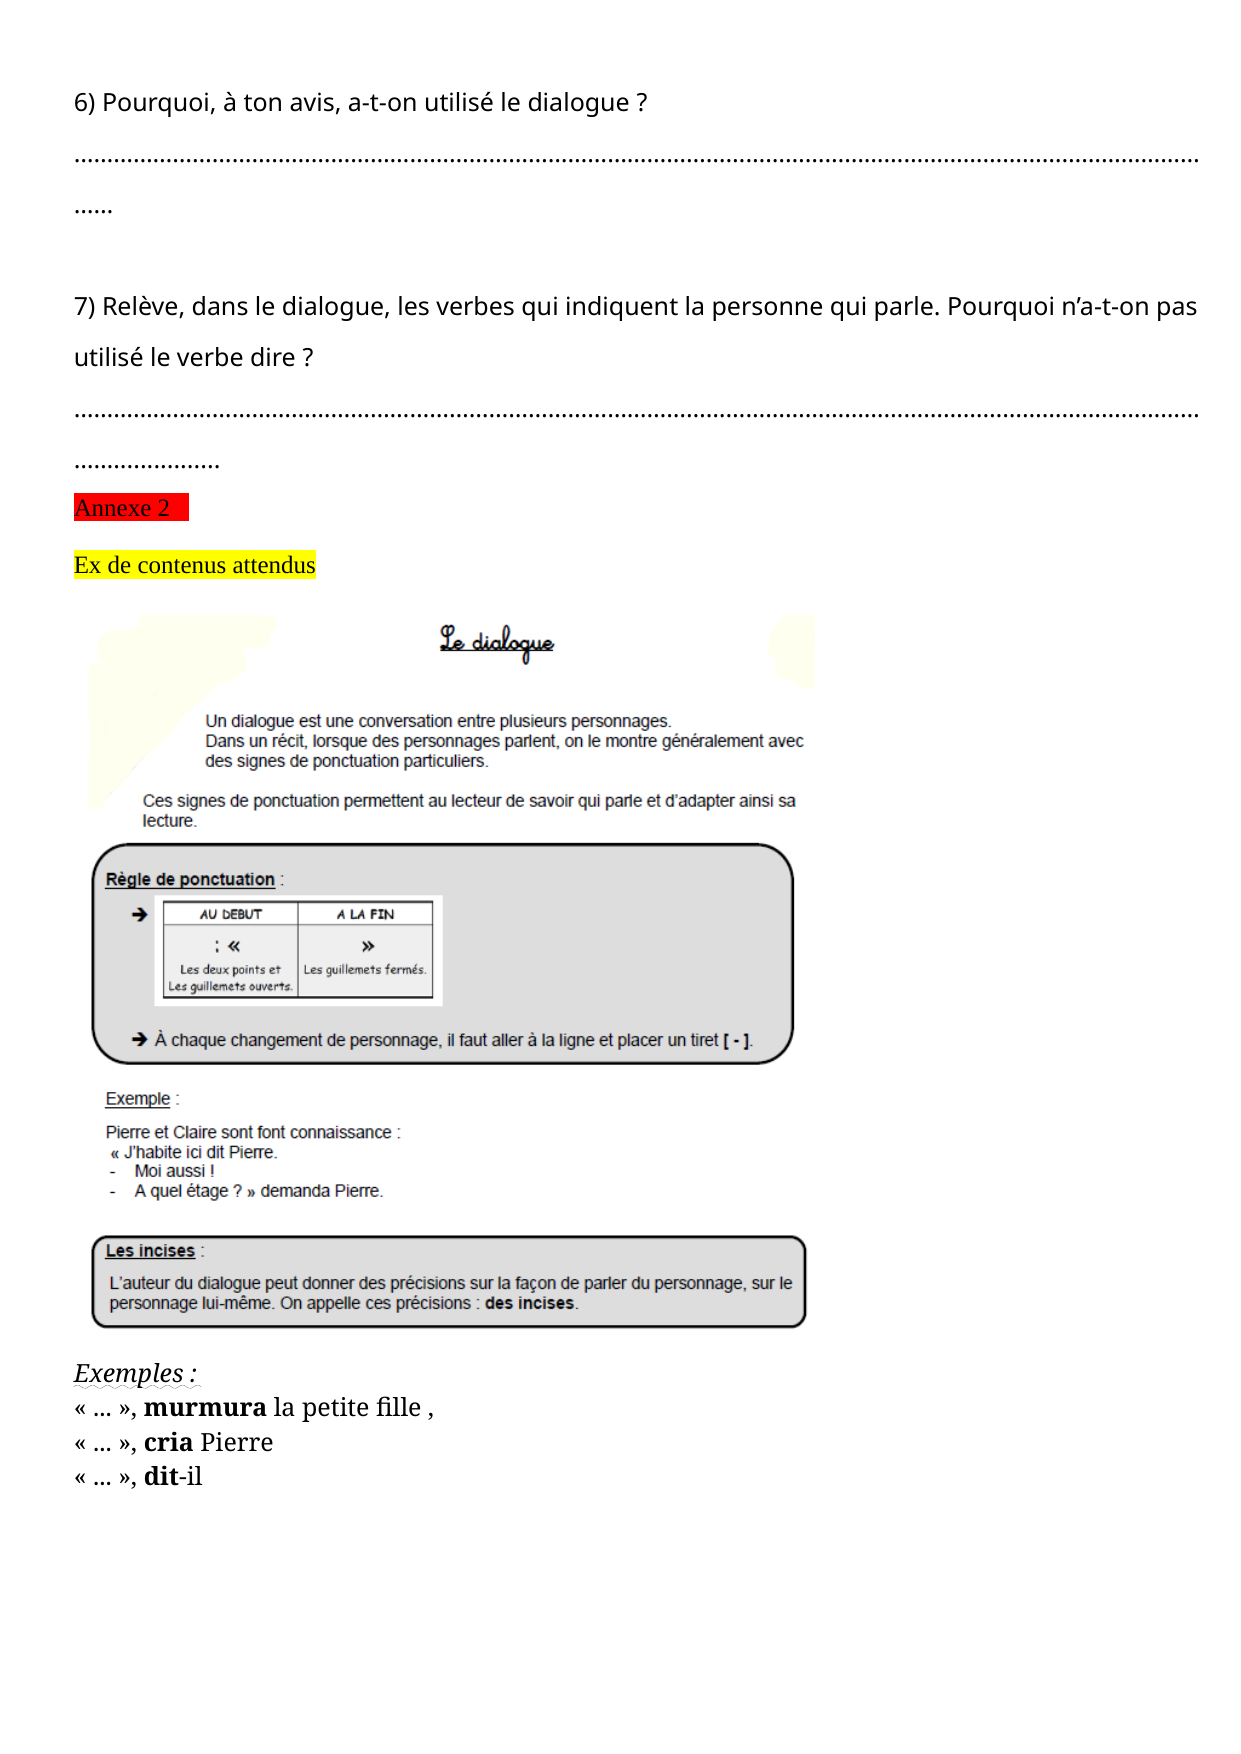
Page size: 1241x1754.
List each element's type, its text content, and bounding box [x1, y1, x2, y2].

text « ... », dit-il [73, 1458, 1208, 1492]
text Ex de contenus attendus [73, 550, 1208, 579]
text 7) Relève, dans le dialogue, les verbes qui indiquent la personne qui parle. Pourquoi n’a-t-on pas utilisé le verbe dire ? [73, 288, 1208, 374]
text 6) Pourquoi, à ton avis, a-t-on utilisé le dialogue ? [73, 84, 1208, 118]
text « ... », murmura la petite fille , [73, 1390, 1208, 1424]
picture [88, 615, 816, 1349]
text Exemples : [73, 1356, 1208, 1390]
text « ... », cria Pierre [73, 1424, 1208, 1458]
text Annexe 2 [73, 493, 1208, 521]
text …………………………………………………………………………………………………………………………………………………………… [73, 135, 1208, 221]
text ……………………………………………………………………………………………………………………………………………………………................ [73, 391, 1208, 476]
